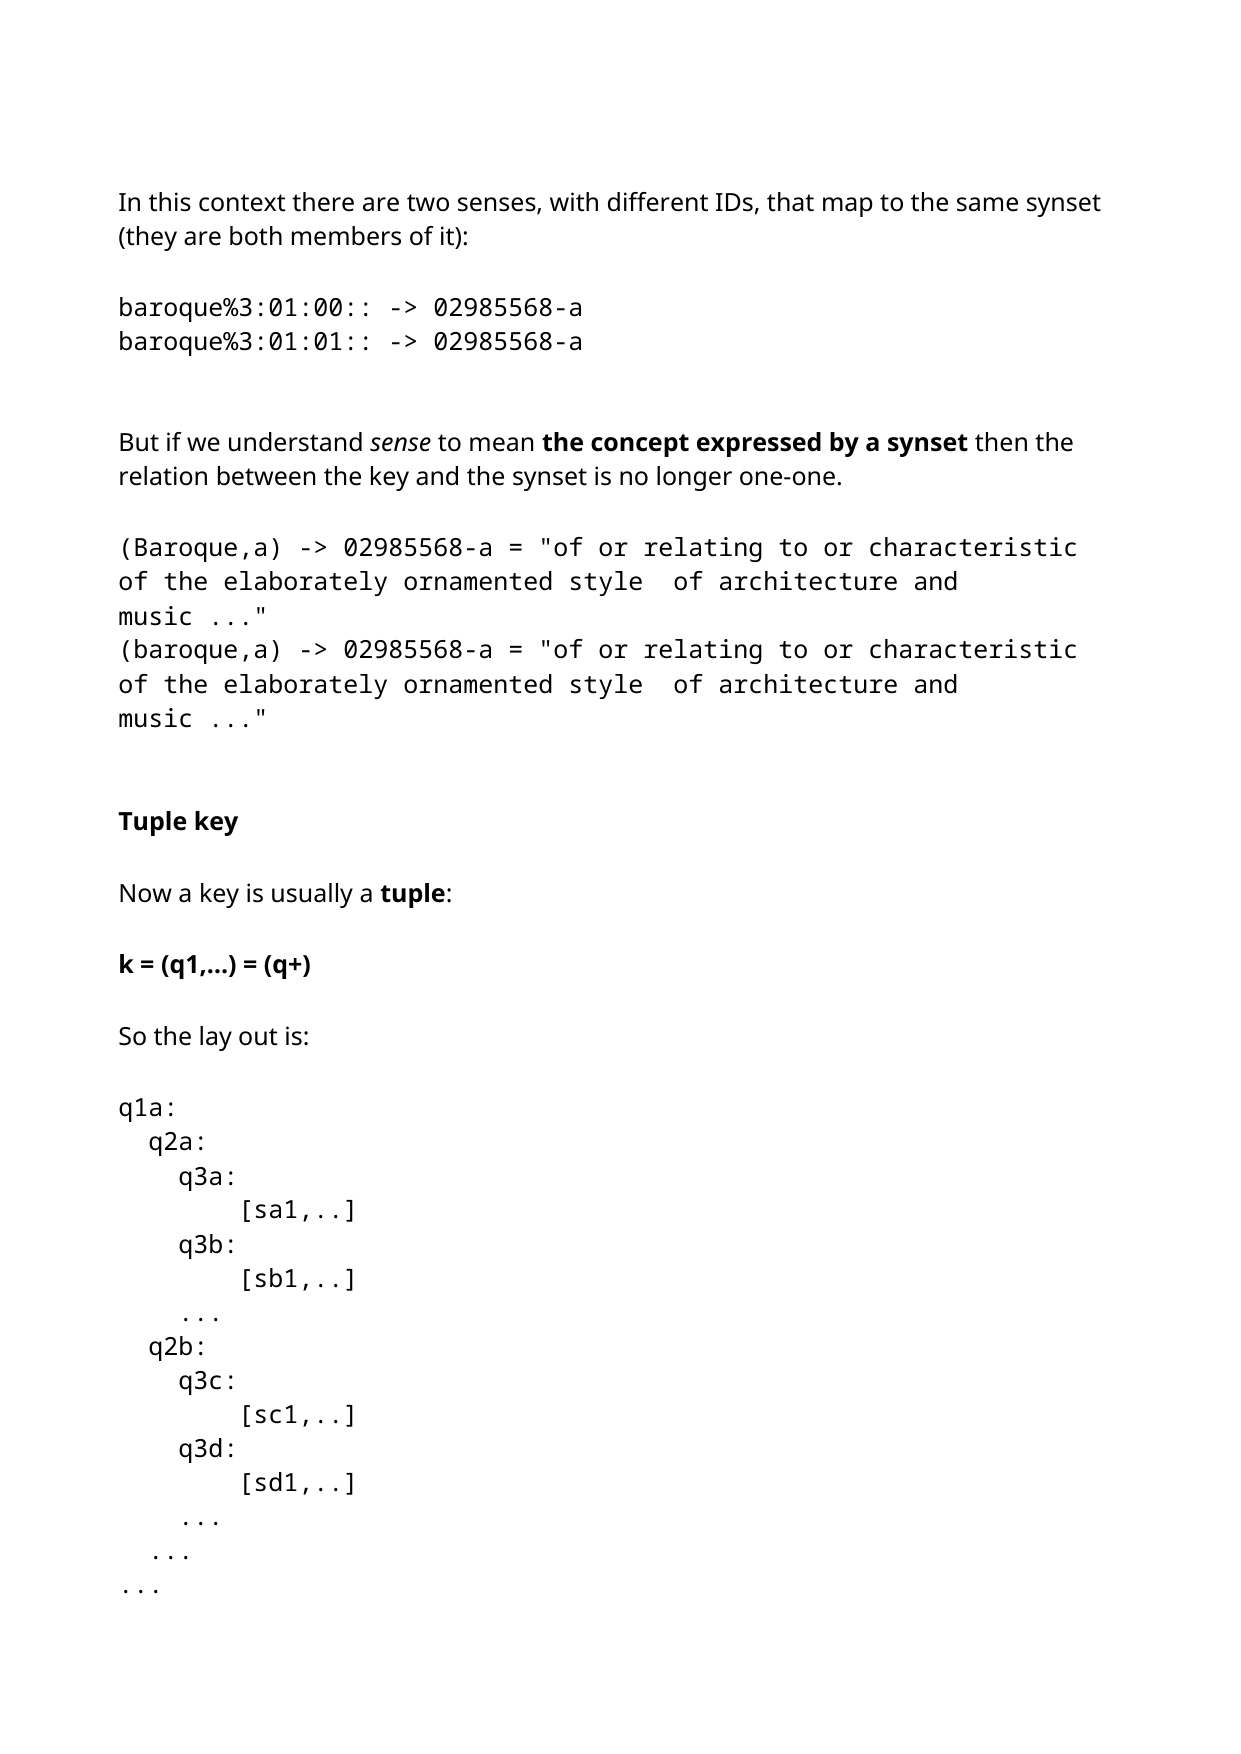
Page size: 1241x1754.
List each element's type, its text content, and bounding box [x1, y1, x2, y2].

text (baroque,a) -> 02985568-a = "of or relating to or characteristic of the elaborately ornamented style of architecture and music ..." [118, 632, 1122, 734]
text [sc1,..] [118, 1397, 1122, 1431]
text baroque%3:01:00:: -> 02985568-a [118, 290, 1122, 324]
text q3b: [118, 1226, 1122, 1260]
text [sa1,..] [118, 1192, 1122, 1226]
text q3a: [118, 1158, 1122, 1192]
text In this context there are two senses, with different IDs, that map to the same synset (they are both members of it): [118, 184, 1122, 252]
text ... [118, 1533, 1122, 1567]
text [sd1,..] [118, 1465, 1122, 1499]
text So the lay out is: [118, 1018, 1122, 1052]
text Tuple key [118, 804, 1122, 838]
text ... [118, 1567, 1122, 1601]
text q3d: [118, 1431, 1122, 1465]
text Now a key is usually a tuple: [118, 875, 1122, 909]
text ... [118, 1294, 1122, 1328]
text But if we understand sense to mean the concept expressed by a synset then the relation between the key and the synset is no longer one-one. [118, 424, 1122, 492]
text k = (q1,…) = (q+) [118, 947, 1122, 981]
text (Baroque,a) -> 02985568-a = "of or relating to or characteristic of the elaborately ornamented style of architecture and music ..." [118, 530, 1122, 632]
text q2a: [118, 1124, 1122, 1158]
text baroque%3:01:01:: -> 02985568-a [118, 324, 1122, 358]
text q2b: [118, 1328, 1122, 1362]
text q3c: [118, 1362, 1122, 1397]
text ... [118, 1499, 1122, 1533]
text [sb1,..] [118, 1260, 1122, 1294]
text q1a: [118, 1090, 1122, 1124]
